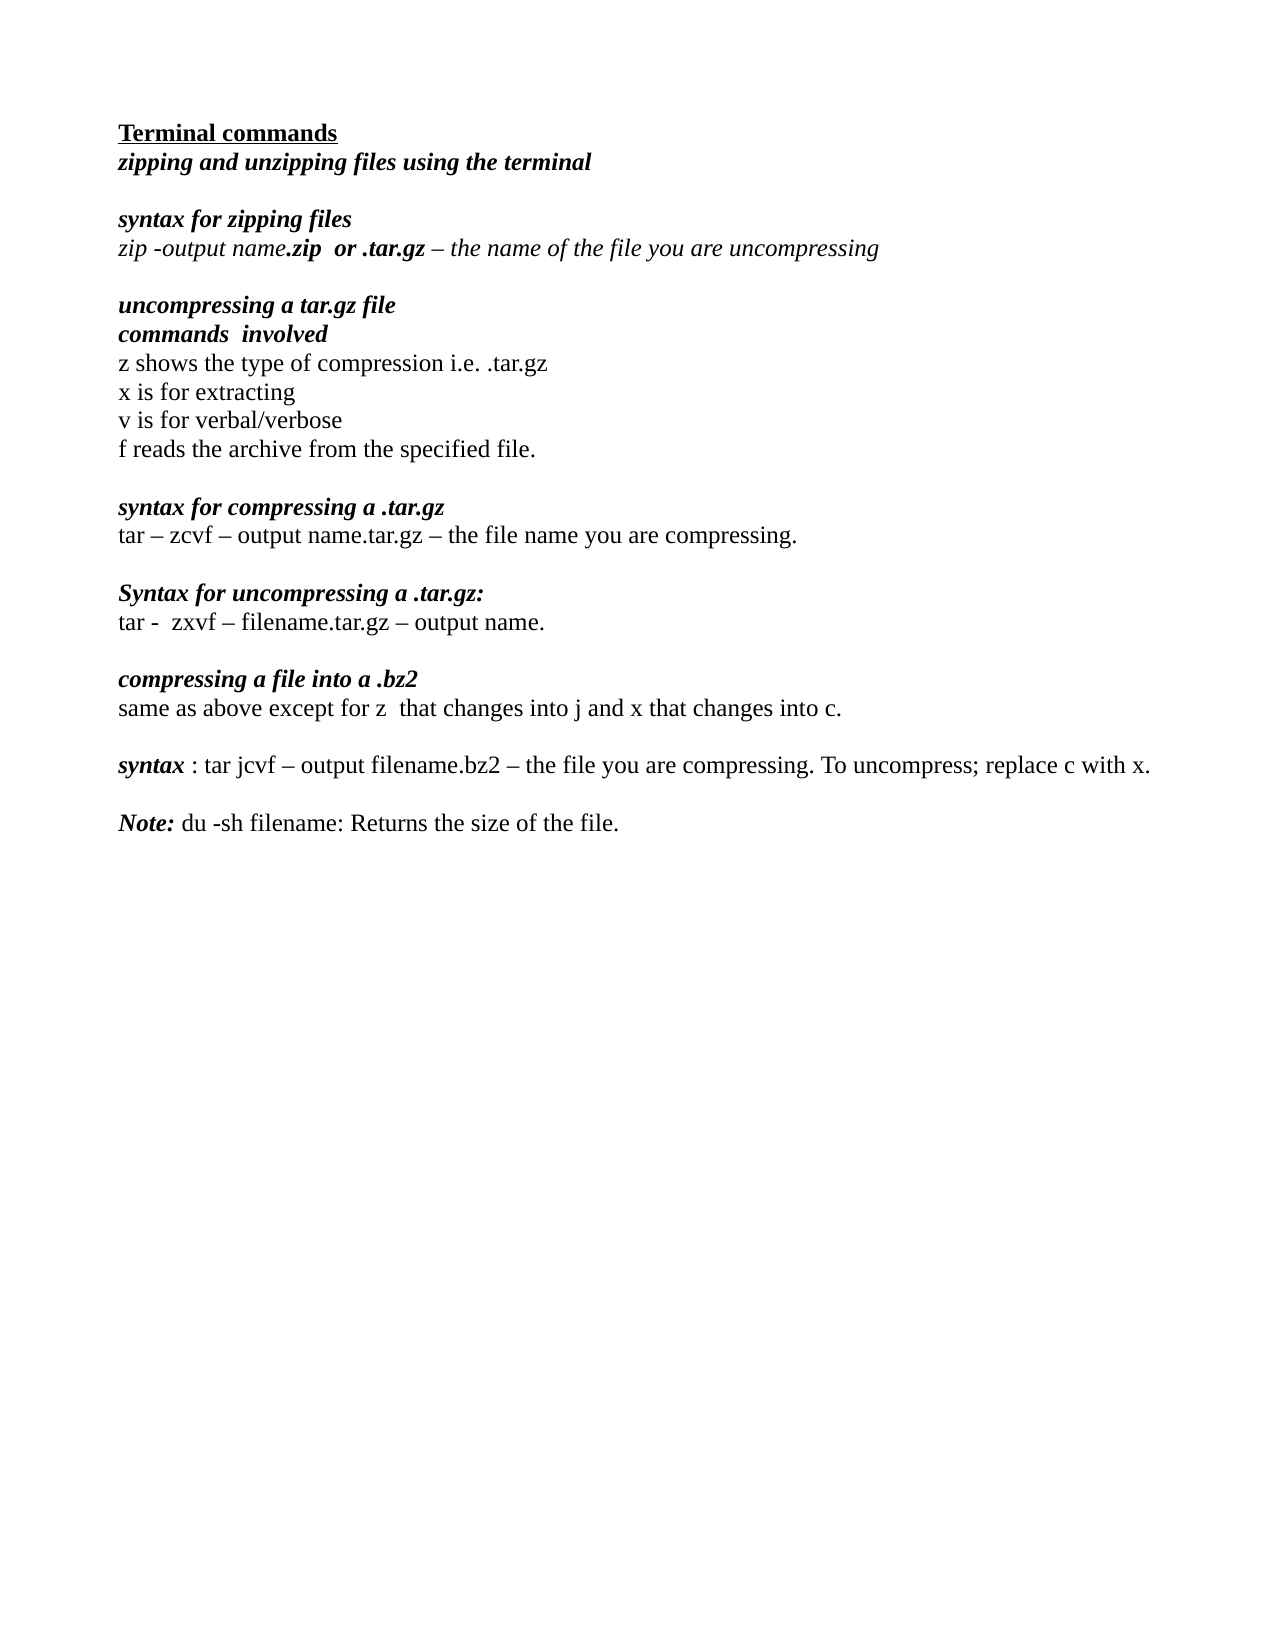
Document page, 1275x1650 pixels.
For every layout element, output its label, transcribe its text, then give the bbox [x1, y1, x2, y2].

text zipping and unzipping files using the terminal [118, 147, 1157, 176]
text uncompressing a tar.gz file [118, 291, 1157, 319]
text tar - zxvf – filename.tar.gz – output name. [118, 607, 1157, 636]
text syntax : tar jcvf – output filename.bz2 – the file you are compressing. To uncompress; replace c with x. [118, 751, 1157, 779]
text v is for verbal/verbose [118, 406, 1157, 434]
text syntax for zipping files [118, 204, 1157, 233]
text compressing a file into a .bz2 [118, 664, 1157, 693]
text Terminal commands [118, 118, 1157, 147]
text same as above except for z that changes into j and x that changes into c. [118, 693, 1157, 722]
text Note: du -sh filename: Returns the size of the file. [118, 808, 1157, 837]
text syntax for compressing a .tar.gz [118, 492, 1157, 521]
text commands involved [118, 319, 1157, 348]
text z shows the type of compression i.e. .tar.gz [118, 348, 1157, 377]
text f reads the archive from the specified file. [118, 434, 1157, 463]
text Syntax for uncompressing a .tar.gz: [118, 578, 1157, 607]
text x is for extracting [118, 377, 1157, 406]
text zip -output name.zip or .tar.gz – the name of the file you are uncompressing [118, 233, 1157, 262]
text tar – zcvf – output name.tar.gz – the file name you are compressing. [118, 521, 1157, 549]
